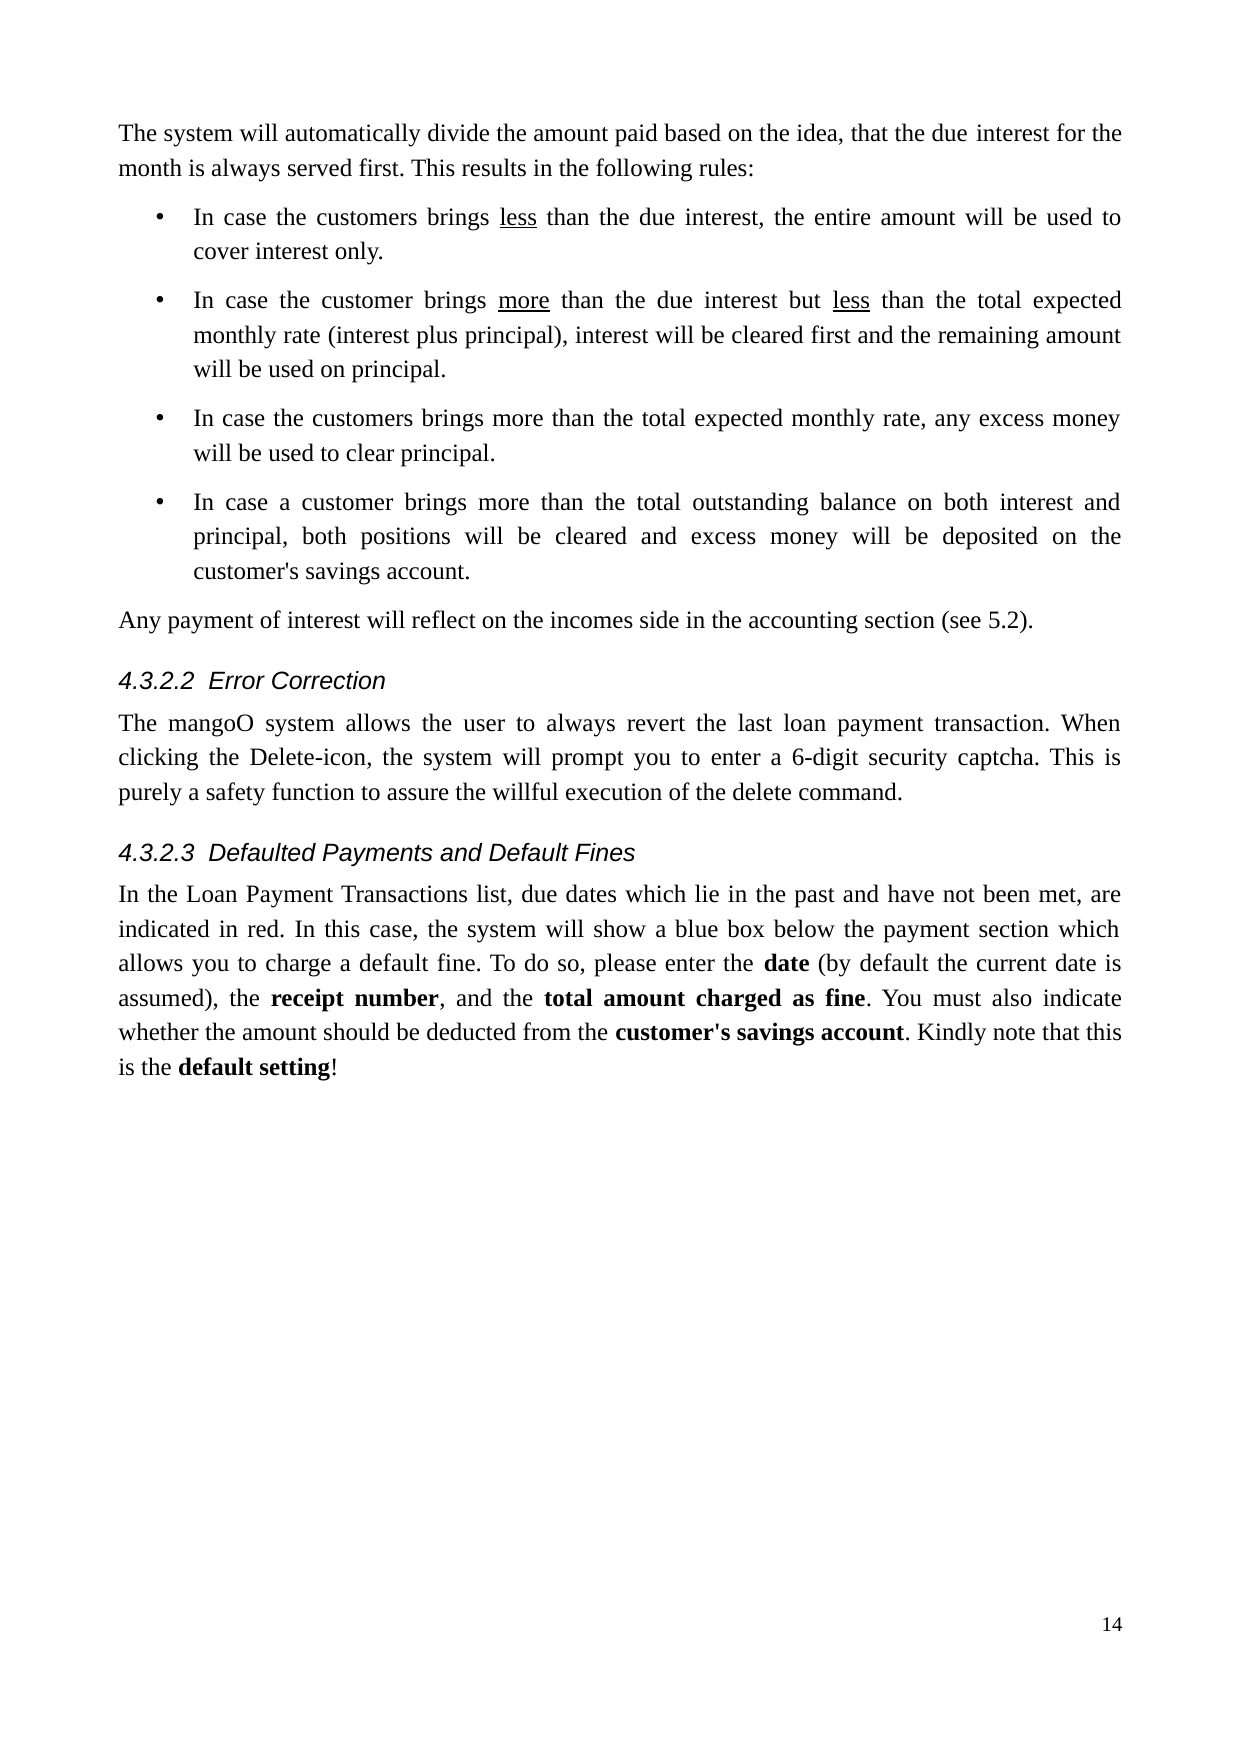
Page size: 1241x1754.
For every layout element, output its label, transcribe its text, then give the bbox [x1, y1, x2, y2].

text The mangoO system allows the user to always revert the last loan payment transaction. When clicking the Delete-icon, the system will prompt you to enter a 6-digit security captcha. This is purely a safety function to assure the willful execution of the delete command. [118, 708, 1122, 805]
text Any payment of interest will reflect on the incomes side in the accounting section (see 5.2). [118, 605, 1122, 633]
list In case the customers brings more than the total expected monthly rate, any excess money will be used to clear principal. [156, 403, 1122, 466]
text In the Loan Payment Transactions list, due dates which lie in the past and have not been met, are indicated in red. In this case, the system will show a blue box below the payment section which allows you to charge a default fine. To do so, please enter the date (by default the current date is assumed), the receipt number, and the total amount charged as fine. You must also indicate whether the amount should be deducted from the customer's savings account. Kindly note that this is the default setting! [118, 879, 1122, 1081]
list In case the customer brings more than the due interest but less than the total expected monthly rate (interest plus principal), interest will be cleared first and the remaining amount will be used on principal. [156, 285, 1122, 383]
text The system will automatically divide the amount paid based on the idea, that the due interest for the month is always served first. This results in the following rules: [118, 118, 1122, 181]
subtitle Error Correction [118, 666, 1122, 695]
list In case the customers brings less than the due interest, the entire amount will be used to cover interest only. [156, 202, 1122, 265]
list In case a customer brings more than the total outstanding balance on both interest and principal, both positions will be cleared and excess money will be deposited on the customer's savings account. [156, 487, 1122, 584]
subtitle Defaulted Payments and Default Fines [118, 838, 1122, 867]
